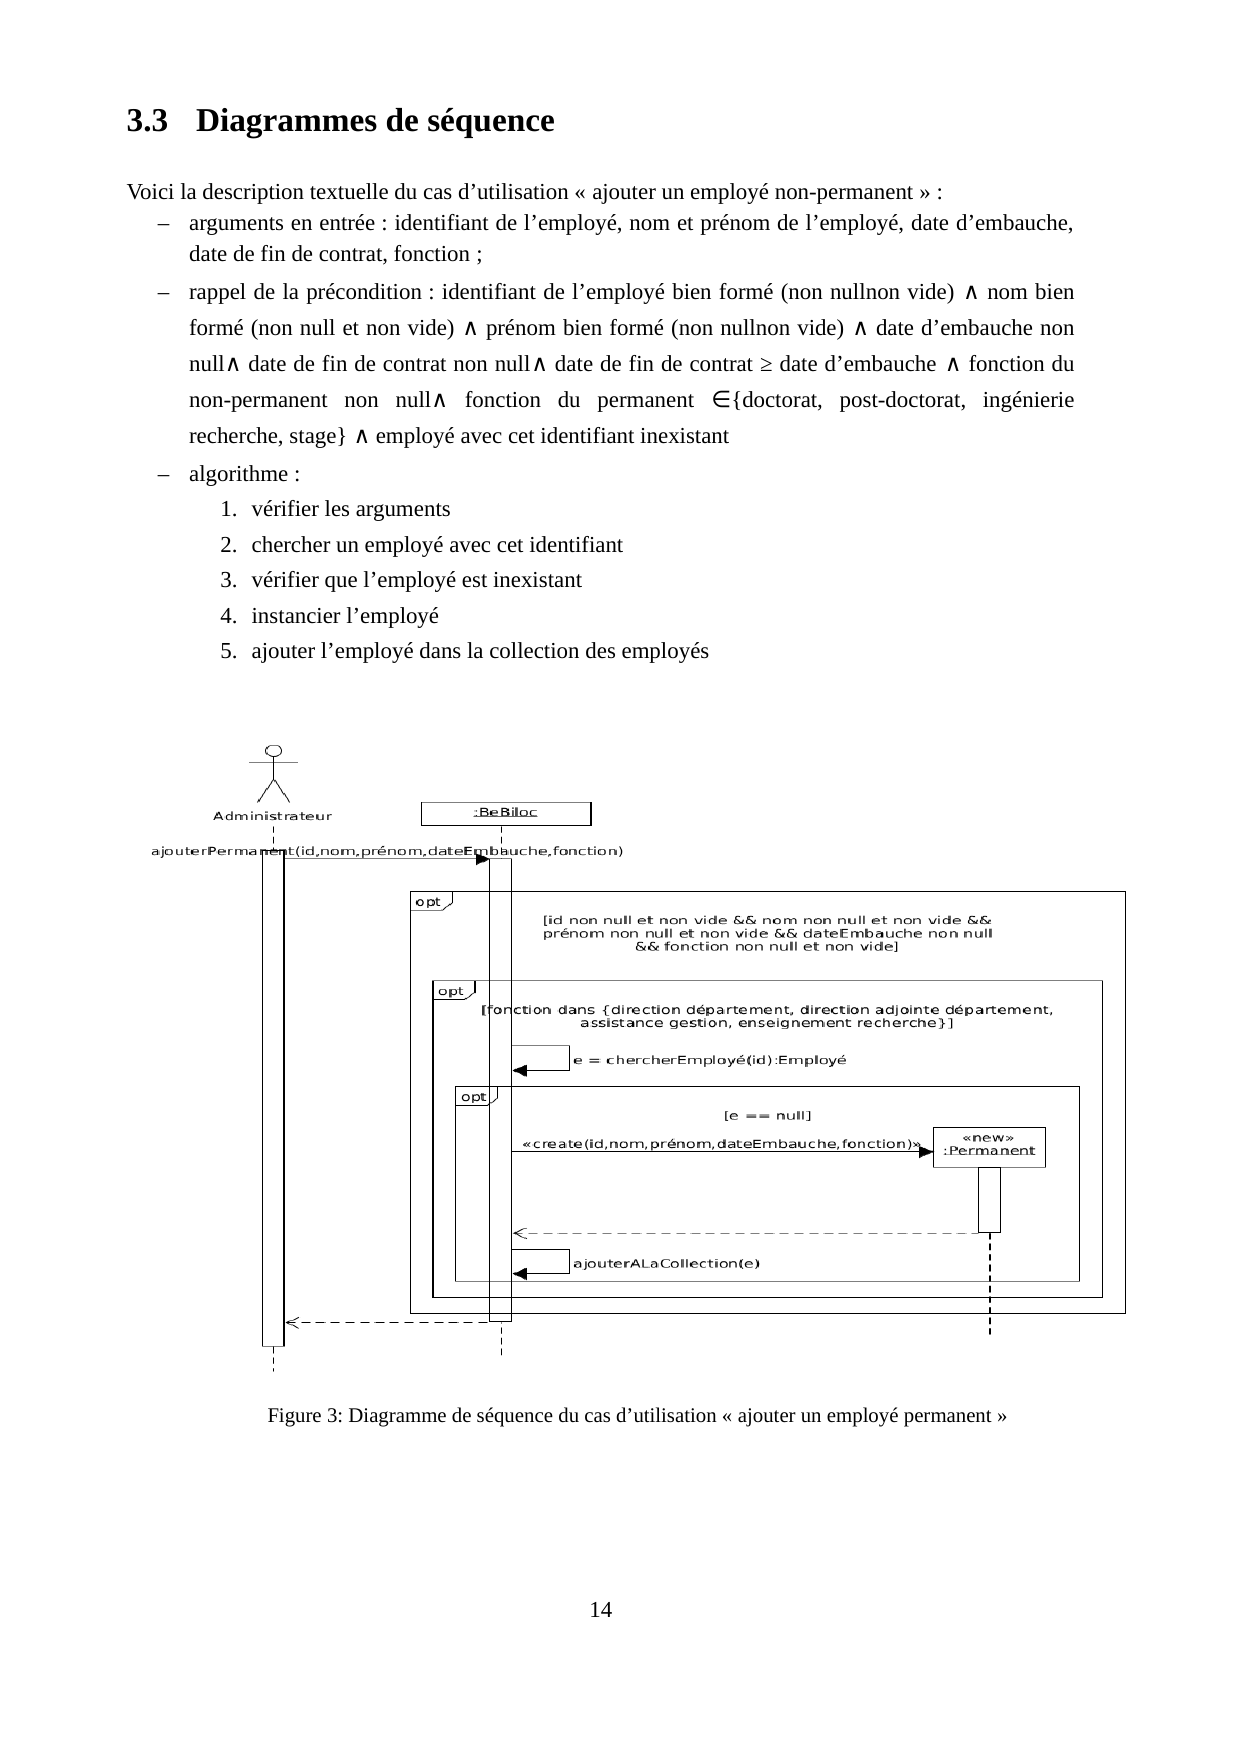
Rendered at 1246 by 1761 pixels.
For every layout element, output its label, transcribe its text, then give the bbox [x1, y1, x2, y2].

list – rappel de la précondition : identifiant de l’employé bien formé (non nullnon vide) ∧ nom bien formé (non null et non vide) ∧ prénom bien formé (non nullnon vide) ∧ date d’embauche non null∧ date de fin de contrat non null∧ date de fin de contrat ≥ date d’embauche ∧ fonction du non-permanent non null∧ fonction du permanent ∈{doctorat, post-doctorat, ingénierie recherche, stage} ∧ employé avec cet identifiant inexistant [158, 275, 1075, 450]
list 2. chercher un employé avec cet identifiant [220, 531, 1075, 557]
list – arguments en entrée : identifiant de l’employé, nom et prénom de l’employé, date d’embauche, date de fin de contrat, fonction ; [158, 209, 1075, 266]
list 3. vérifier que l’employé est inexistant [220, 566, 1075, 593]
subtitle 3.3 Diagrammes de séquence [126, 100, 1075, 138]
text Voici la description textuelle du cas d’utilisation « ajouter un employé non-permanent » : [126, 178, 1075, 204]
list 1. vérifier les arguments [220, 495, 1075, 522]
list 5. ajouter l’employé dans la collection des employés [220, 637, 1075, 663]
text Figure 3: Diagramme de séquence du cas d’utilisation « ajouter un employé permanent » [126, 1403, 1148, 1427]
picture [126, 728, 1149, 1403]
list 4. instancier l’employé [220, 602, 1075, 628]
list – algorithme : [158, 460, 1075, 486]
